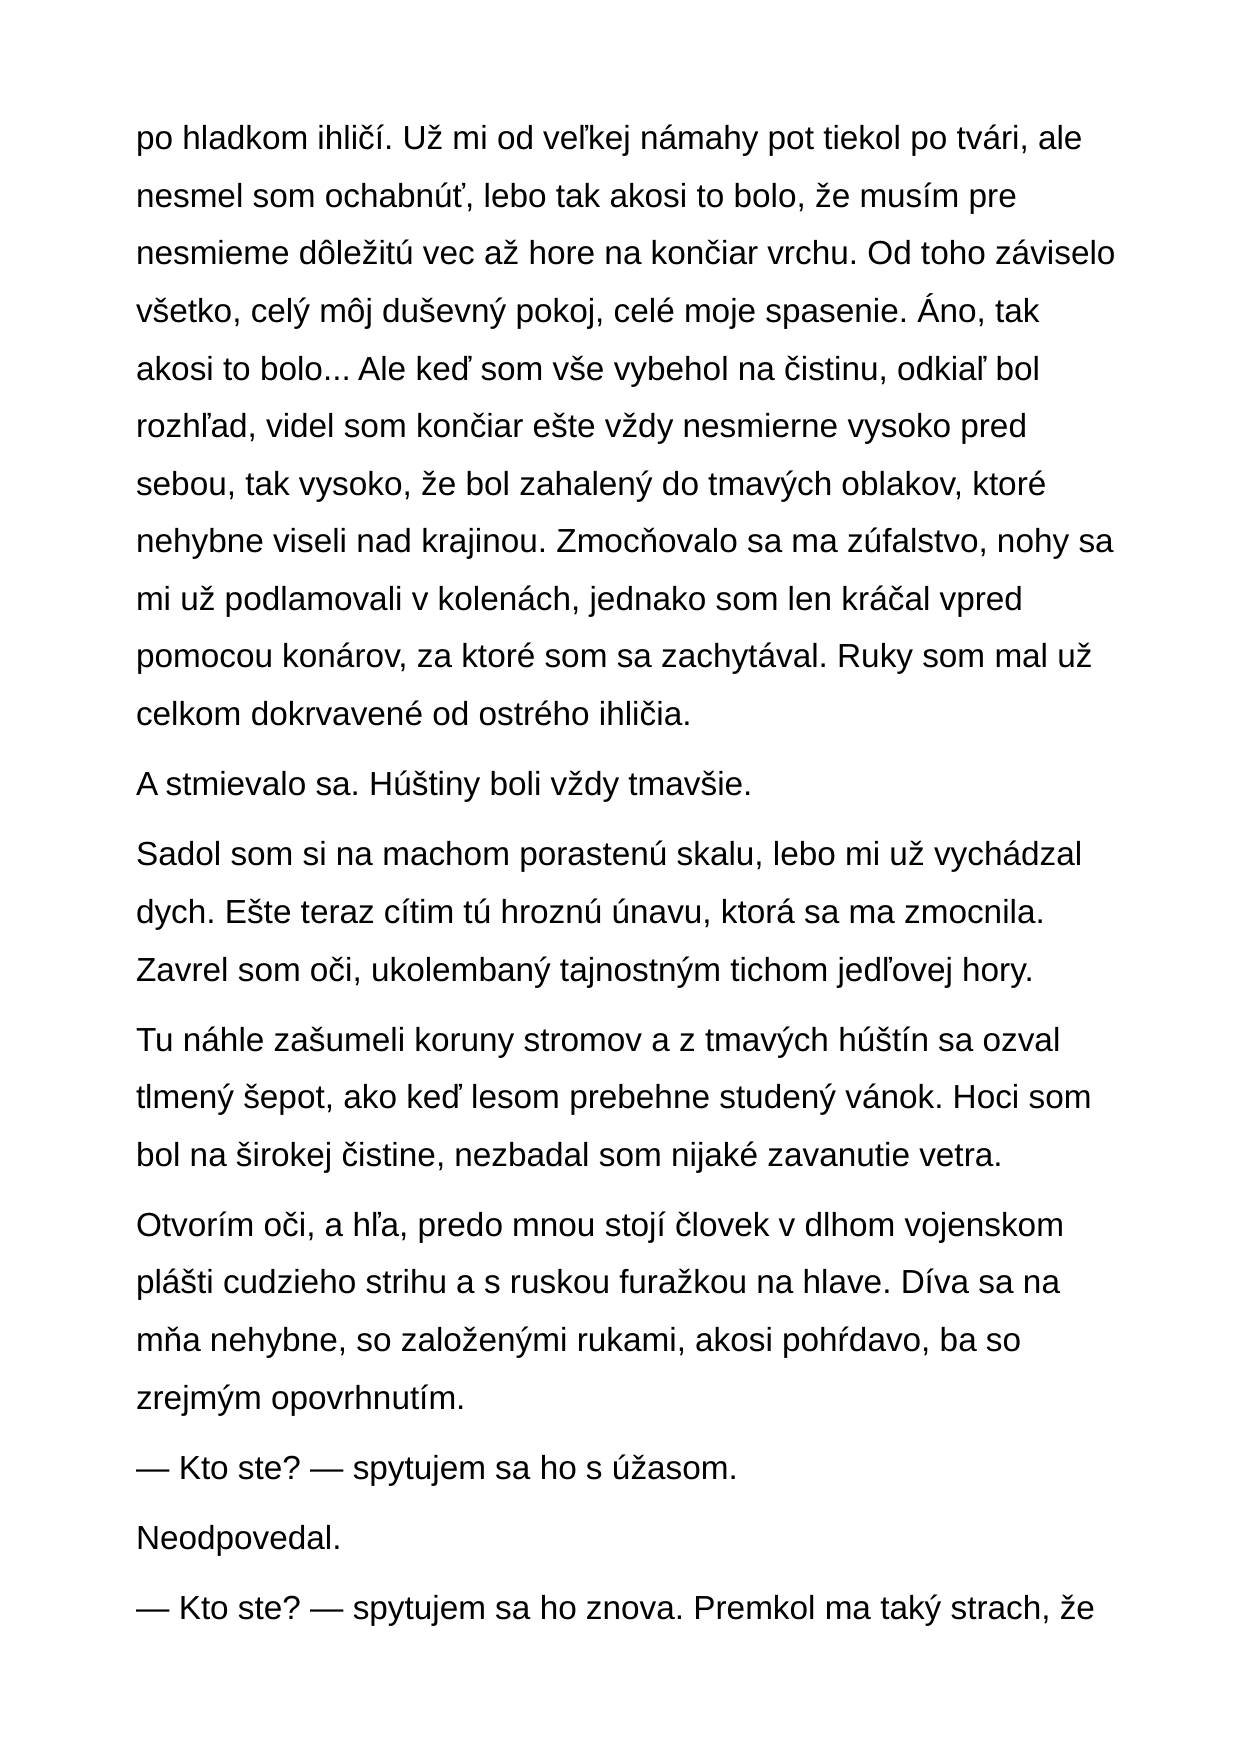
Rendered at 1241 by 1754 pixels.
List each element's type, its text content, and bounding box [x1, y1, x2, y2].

text po hladkom ihličí. Už mi od veľkej námahy pot tiekol po tvári, ale nesmel som ochabnúť, lebo tak akosi to bolo, že musím pre nesmieme dôležitú vec až hore na končiar vrchu. Od toho záviselo všetko, celý môj duševný pokoj, celé moje spasenie. Áno, tak akosi to bolo... Ale keď som vše vybehol na čistinu, odkiaľ bol rozhľad, videl som končiar ešte vždy nesmierne vysoko pred sebou, tak vysoko, že bol zahalený do tmavých oblakov, ktoré nehybne viseli nad krajinou. Zmocňovalo sa ma zúfalstvo, nohy sa mi už podlamovali v kolenách, jednako som len kráčal vpred pomocou konárov, za ktoré som sa zachytával. Ruky som mal už celkom dokrvavené od ostrého ihličia. [136, 118, 1122, 733]
text — Kto ste? — spytujem sa ho znova. Premkol ma taký strach, že [136, 1588, 1122, 1627]
text Sadol som si na machom porastenú skalu, lebo mi už vychádzal dych. Ešte teraz cítim tú hroznú únavu, ktorá sa ma zmocnila. Zavrel som oči, ukolembaný tajnostným tichom jedľovej hory. [136, 834, 1122, 988]
text Neodpovedal. [136, 1518, 1122, 1556]
text Otvorím oči, a hľa, predo mnou stojí človek v dlhom vojenskom plášti cudzieho strihu a s ruskou furažkou na hlave. Díva sa na mňa nehybne, so založenými rukami, akosi pohŕdavo, ba so zrejmým opovrhnutím. [136, 1205, 1122, 1416]
text Tu náhle zašumeli koruny stromov a z tmavých húštín sa ozval tlmený šepot, ako keď lesom prebehne studený vánok. Hoci som bol na širokej čistine, nezbadal som nijaké zavanutie vetra. [136, 1020, 1122, 1173]
text A stmievalo sa. Húštiny boli vždy tmavšie. [136, 764, 1122, 803]
text — Kto ste? — spytujem sa ho s úžasom. [136, 1448, 1122, 1486]
